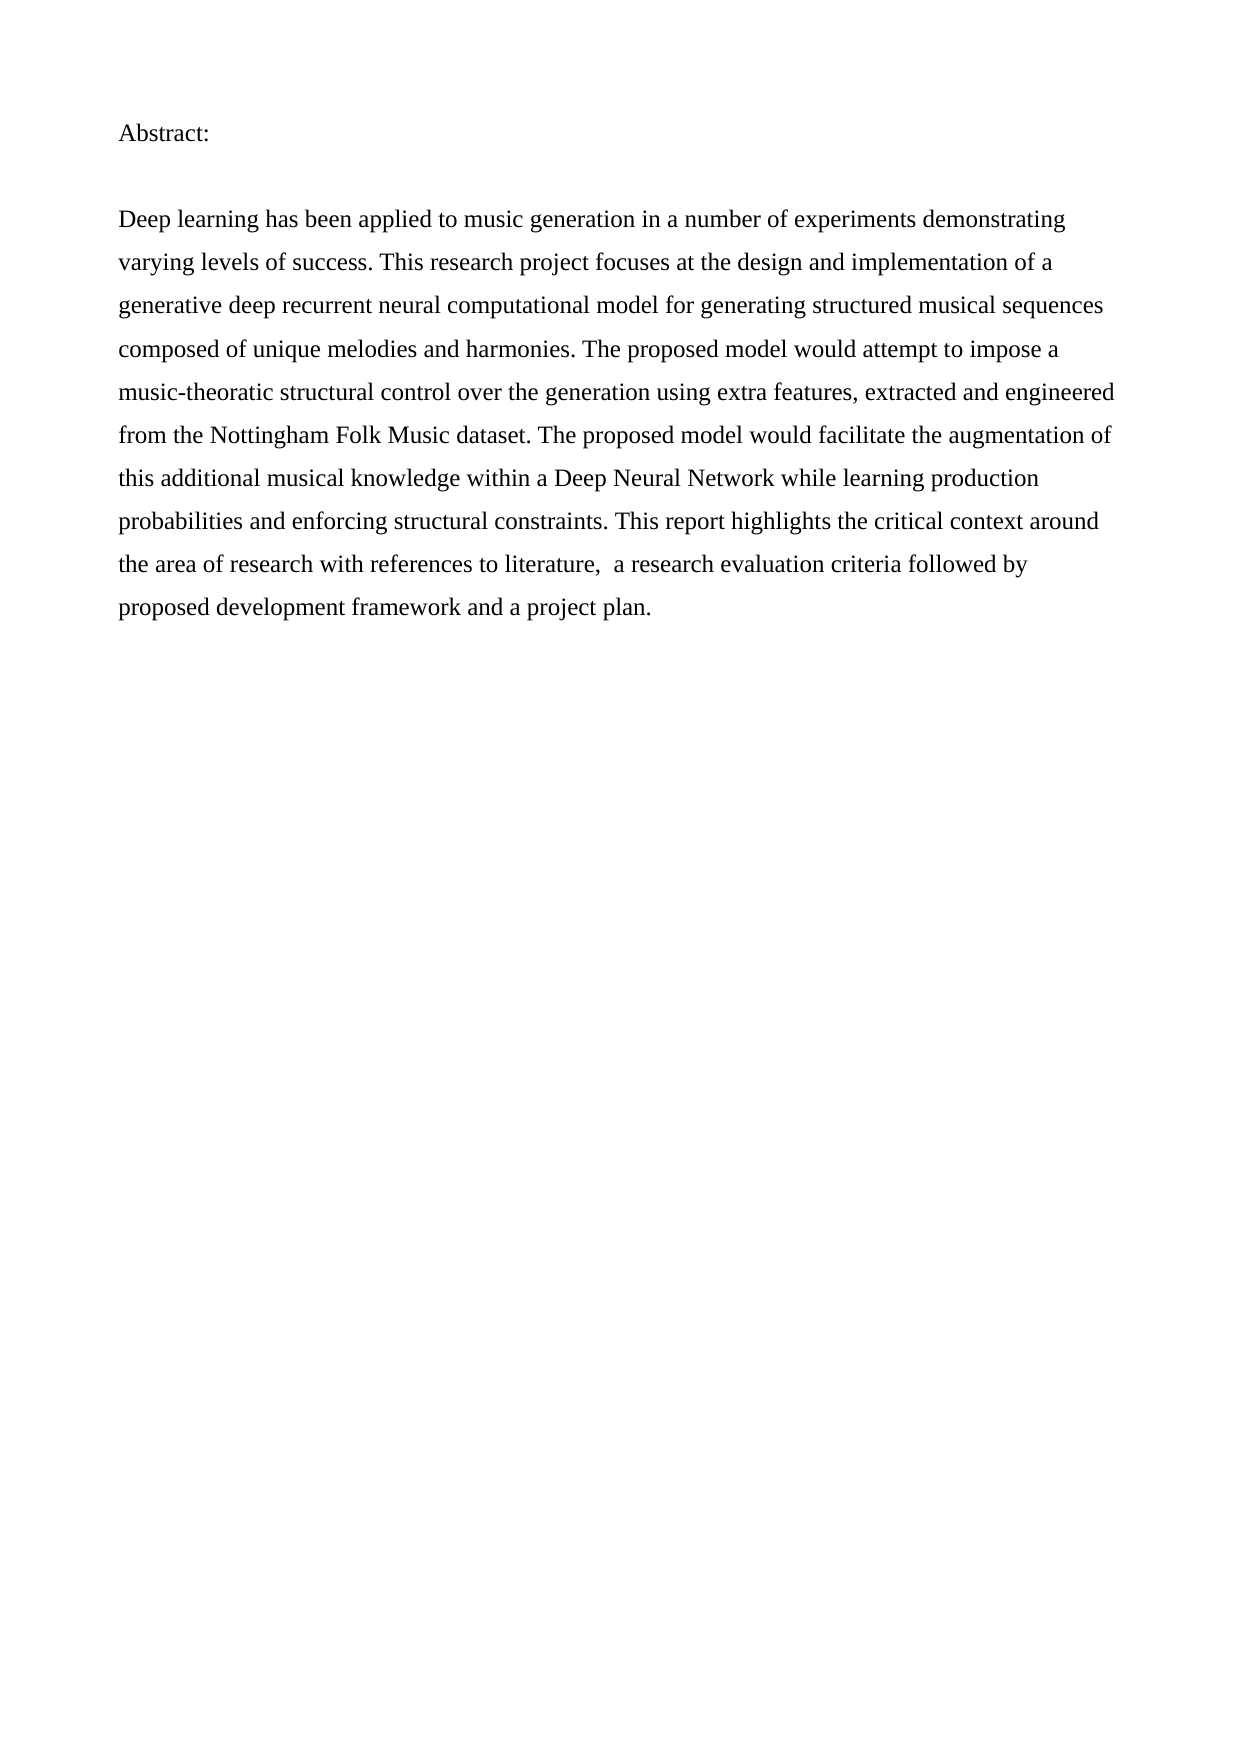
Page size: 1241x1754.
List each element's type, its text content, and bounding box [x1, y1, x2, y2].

text Abstract: [118, 118, 1122, 147]
text Deep learning has been applied to music generation in a number of experiments demonstrating varying levels of success. This research project focuses at the design and implementation of a generative deep recurrent neural computational model for generating structured musical sequences composed of unique melodies and harmonies. The proposed model would attempt to impose a music-theoratic structural control over the generation using extra features, extracted and engineered from the Nottingham Folk Music dataset. The proposed model would facilitate the augmentation of this additional musical knowledge within a Deep Neural Network while learning production probabilities and enforcing structural constraints. This report highlights the critical context around the area of research with references to literature, a research evaluation criteria followed by proposed development framework and a project plan. [118, 204, 1122, 621]
